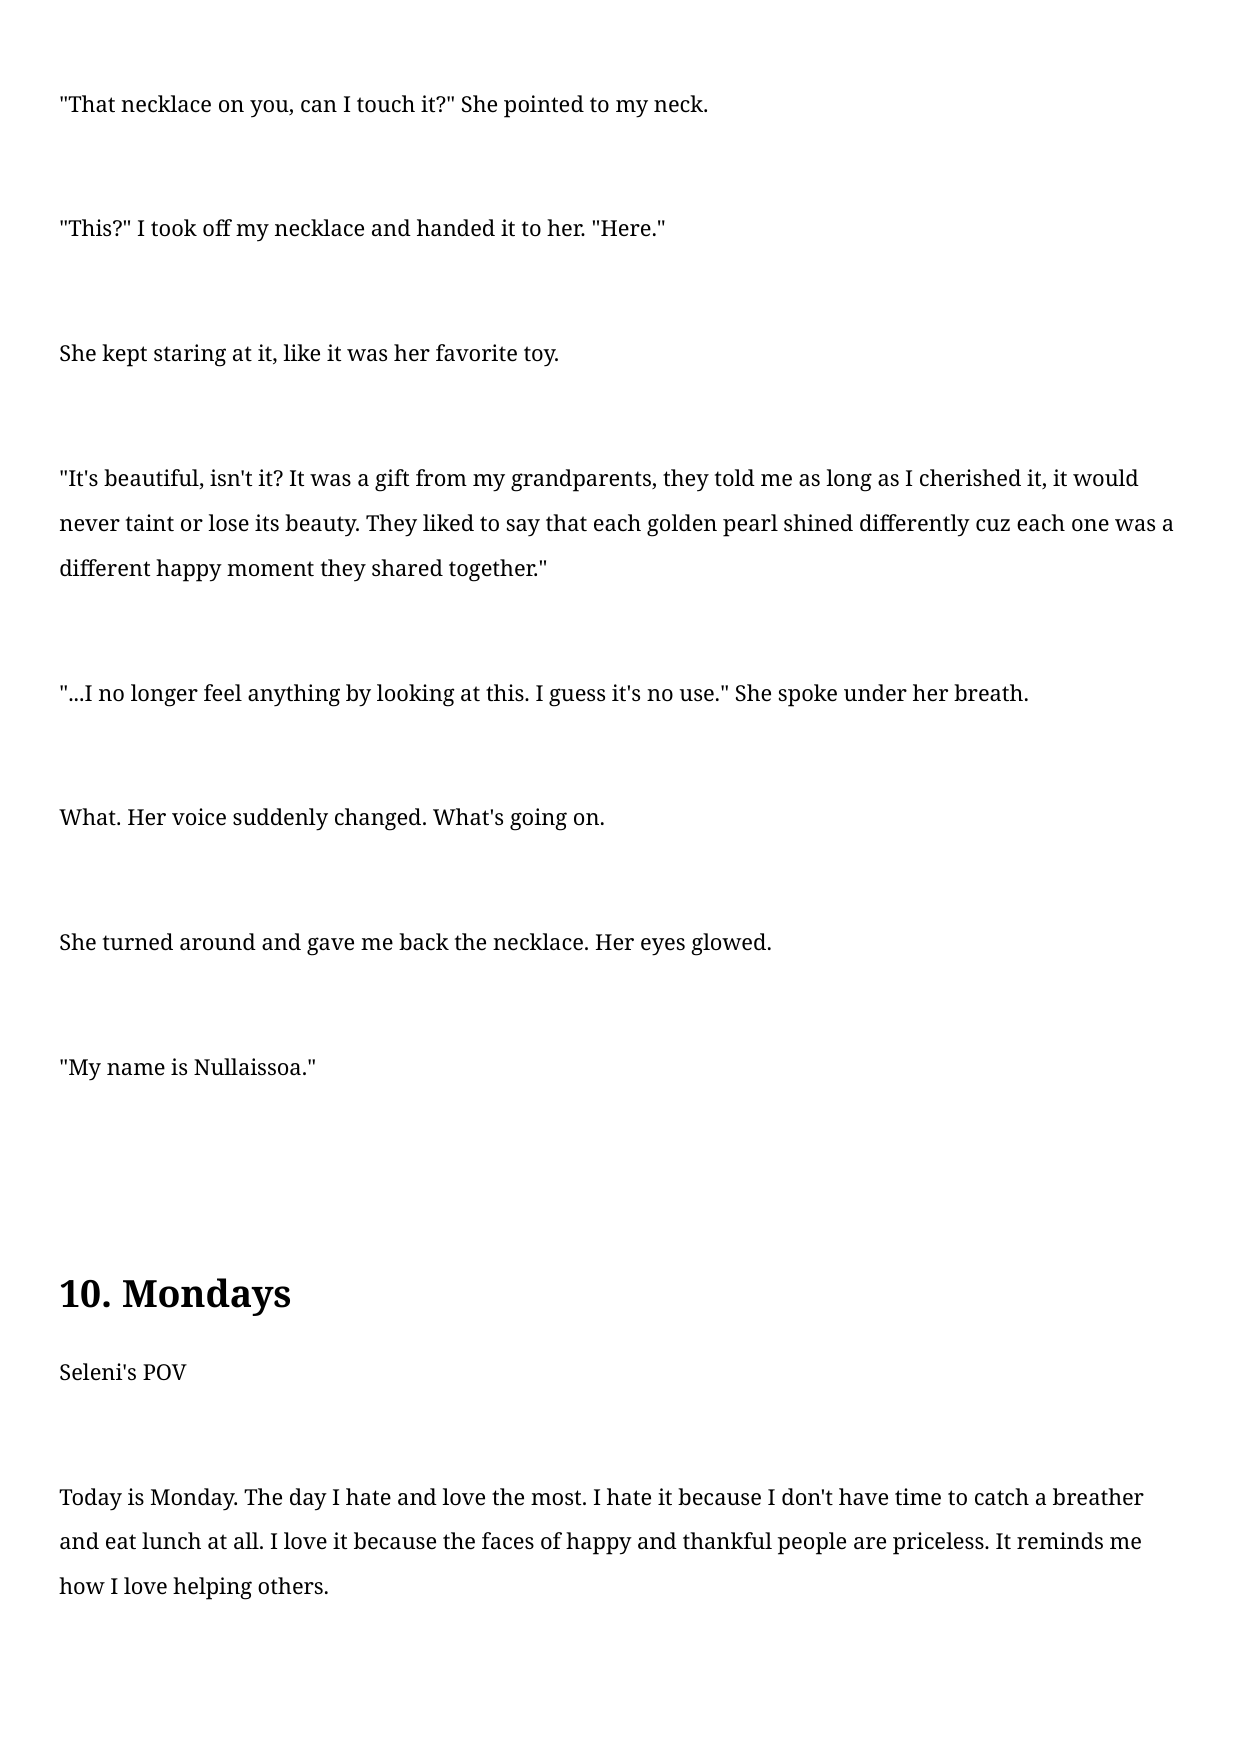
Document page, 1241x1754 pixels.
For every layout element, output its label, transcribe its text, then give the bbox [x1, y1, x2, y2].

subtitle 10. Mondays [59, 1268, 1181, 1319]
text "My name is Nullaissoa." [59, 1052, 1181, 1082]
text "It's beautiful, isn't it? It was a gift from my grandparents, they told me as long as I cherished it, it would never taint or lose its beauty. They liked to say that each golden pearl shined differently cuz each one was a different happy moment they shared together." [59, 463, 1181, 582]
text What. Her voice suddenly changed. What's going on. [59, 802, 1181, 832]
text "That necklace on you, can I touch it?" She pointed to my neck. [59, 88, 1181, 118]
text "This?" I took off my necklace and handed it to her. "Here." [59, 213, 1181, 243]
text Seleni's POV [59, 1357, 1181, 1387]
text She kept staring at it, like it was her favorite toy. [59, 338, 1181, 368]
text Today is Monday. The day I hate and love the most. I hate it because I don't have time to catch a breather and eat lunch at all. I love it because the faces of happy and thankful people are priceless. It reminds me how I love helping others. [59, 1482, 1181, 1601]
text "...I no longer feel anything by looking at this. I guess it's no use." She spoke under her breath. [59, 677, 1181, 707]
text She turned around and gave me back the necklace. Her eyes glowed. [59, 927, 1181, 957]
